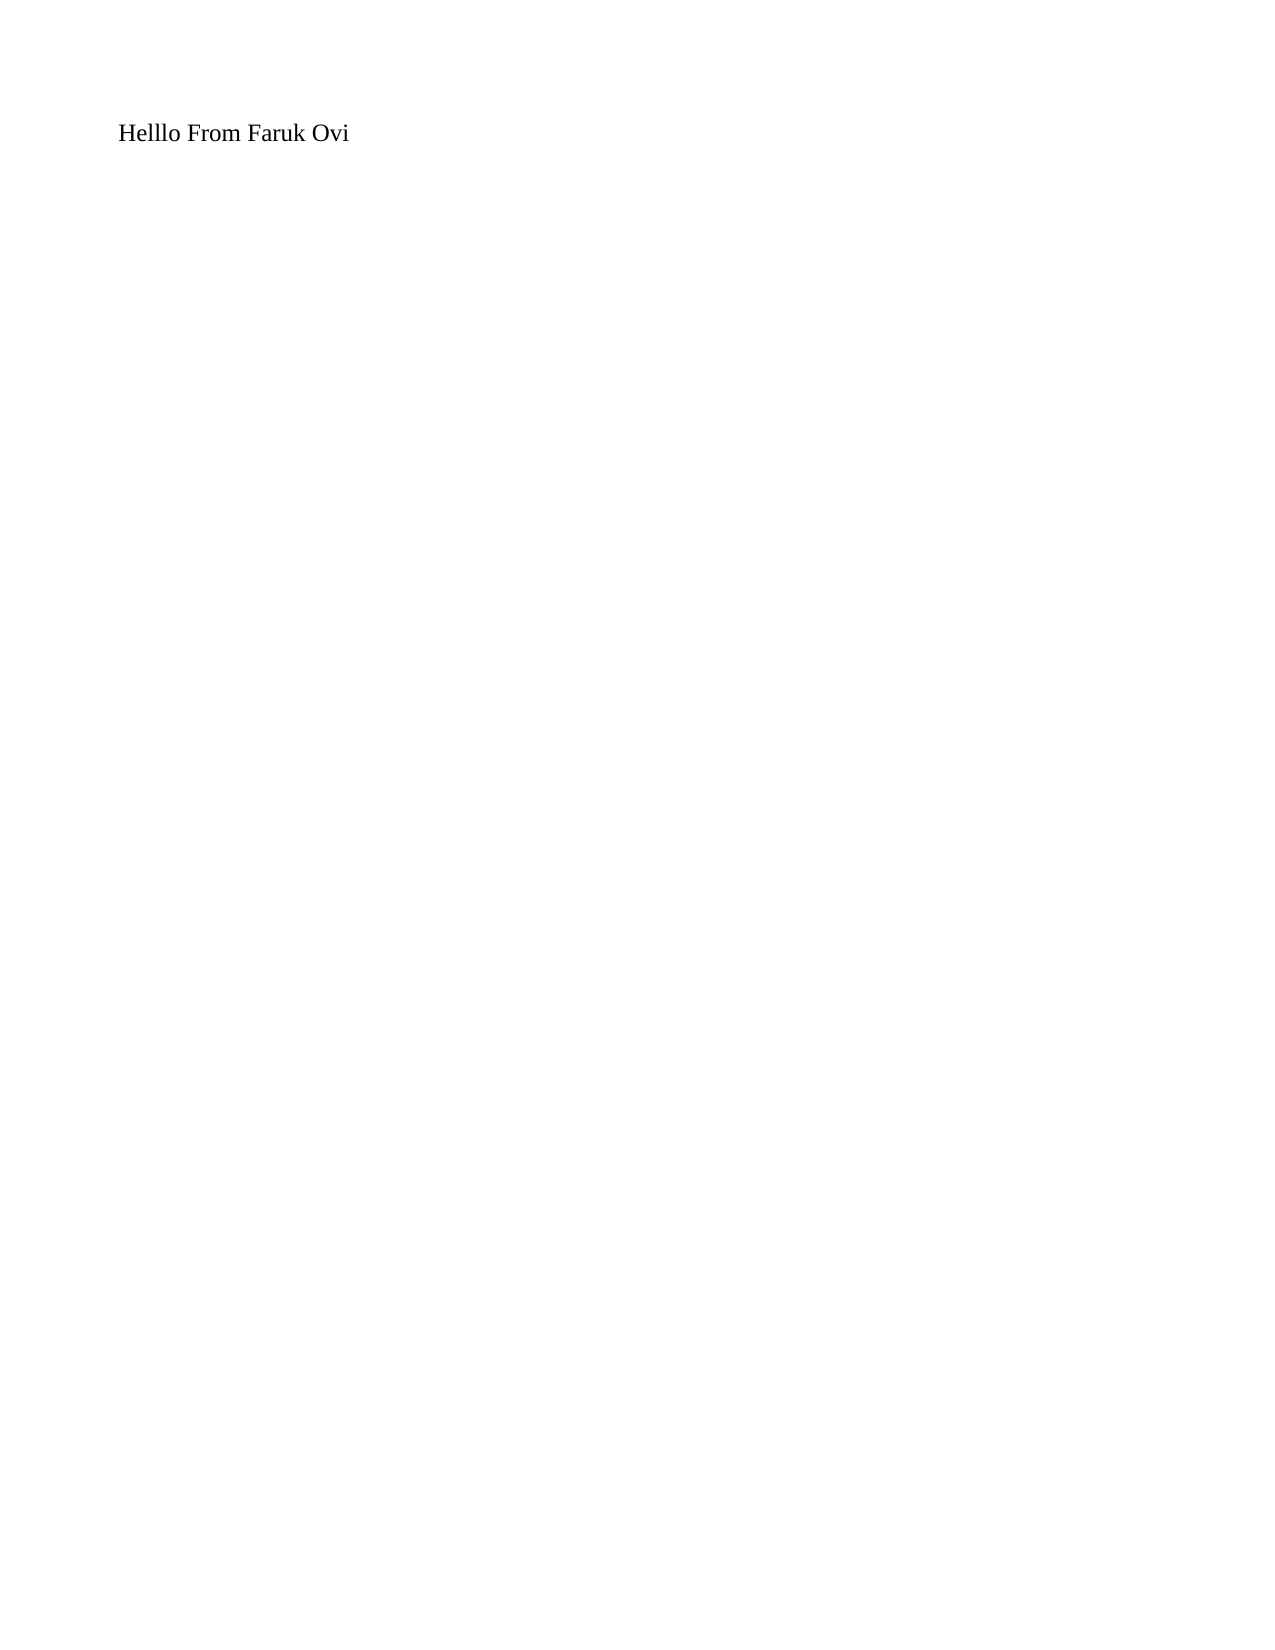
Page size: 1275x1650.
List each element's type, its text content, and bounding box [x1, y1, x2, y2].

text Helllo From Faruk Ovi [118, 118, 1157, 147]
